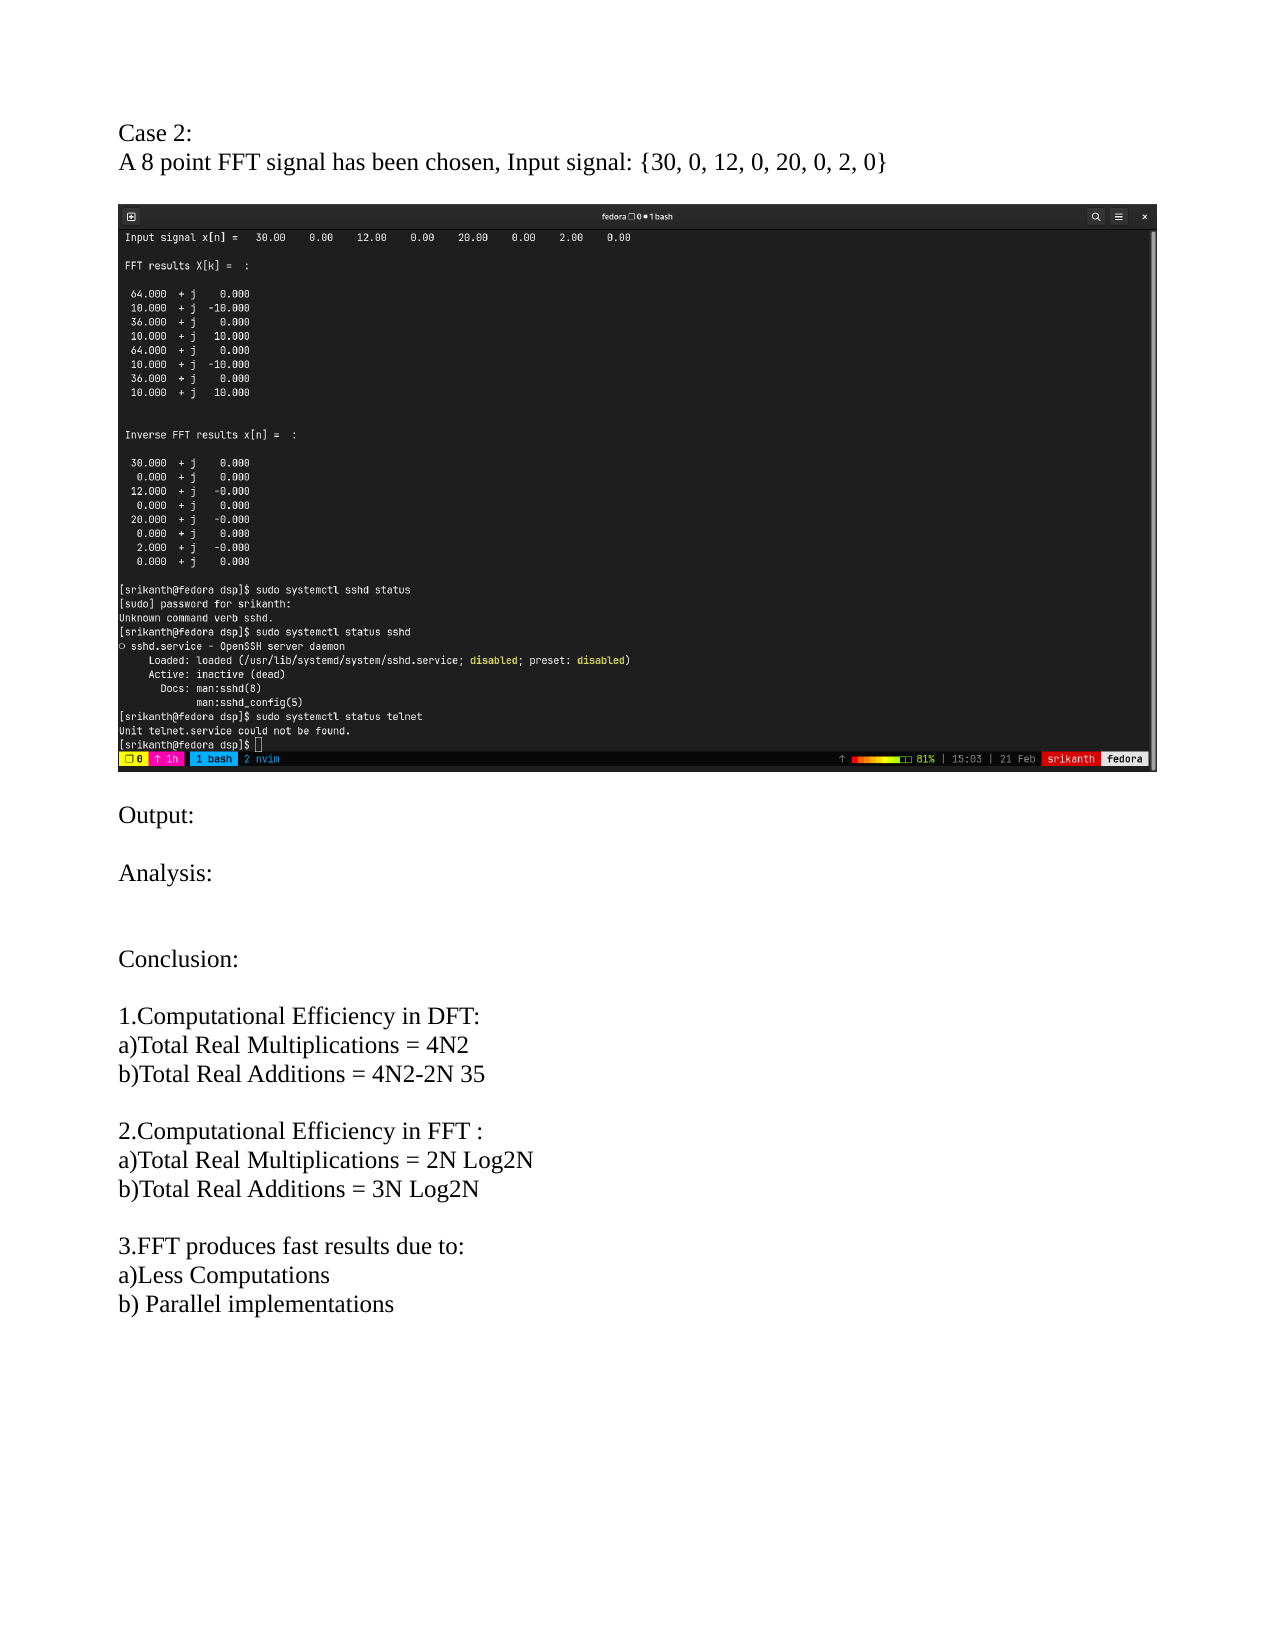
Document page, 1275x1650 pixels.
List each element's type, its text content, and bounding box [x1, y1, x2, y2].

text Analysis: [118, 858, 1157, 886]
text b) Parallel implementations [118, 1289, 1157, 1318]
text a)Total Real Multiplications = 2N Log2N [118, 1145, 1157, 1174]
text 2.Computational Efficiency in FFT : [118, 1116, 1157, 1145]
text b)Total Real Additions = 4N2-2N 35 [118, 1059, 1157, 1088]
text A 8 point FFT signal has been chosen, Input signal: {30, 0, 12, 0, 20, 0, 2, 0} [118, 147, 1157, 176]
text b)Total Real Additions = 3N Log2N [118, 1174, 1157, 1203]
text 1.Computational Efficiency in DFT: [118, 1001, 1157, 1030]
text a)Total Real Multiplications = 4N2 [118, 1030, 1157, 1059]
text Output: [118, 800, 1157, 829]
text Conclusion: [118, 944, 1157, 973]
picture [118, 204, 1157, 772]
text 3.FFT produces fast results due to: [118, 1231, 1157, 1260]
text Case 2: [118, 118, 1157, 147]
text a)Less Computations [118, 1260, 1157, 1289]
